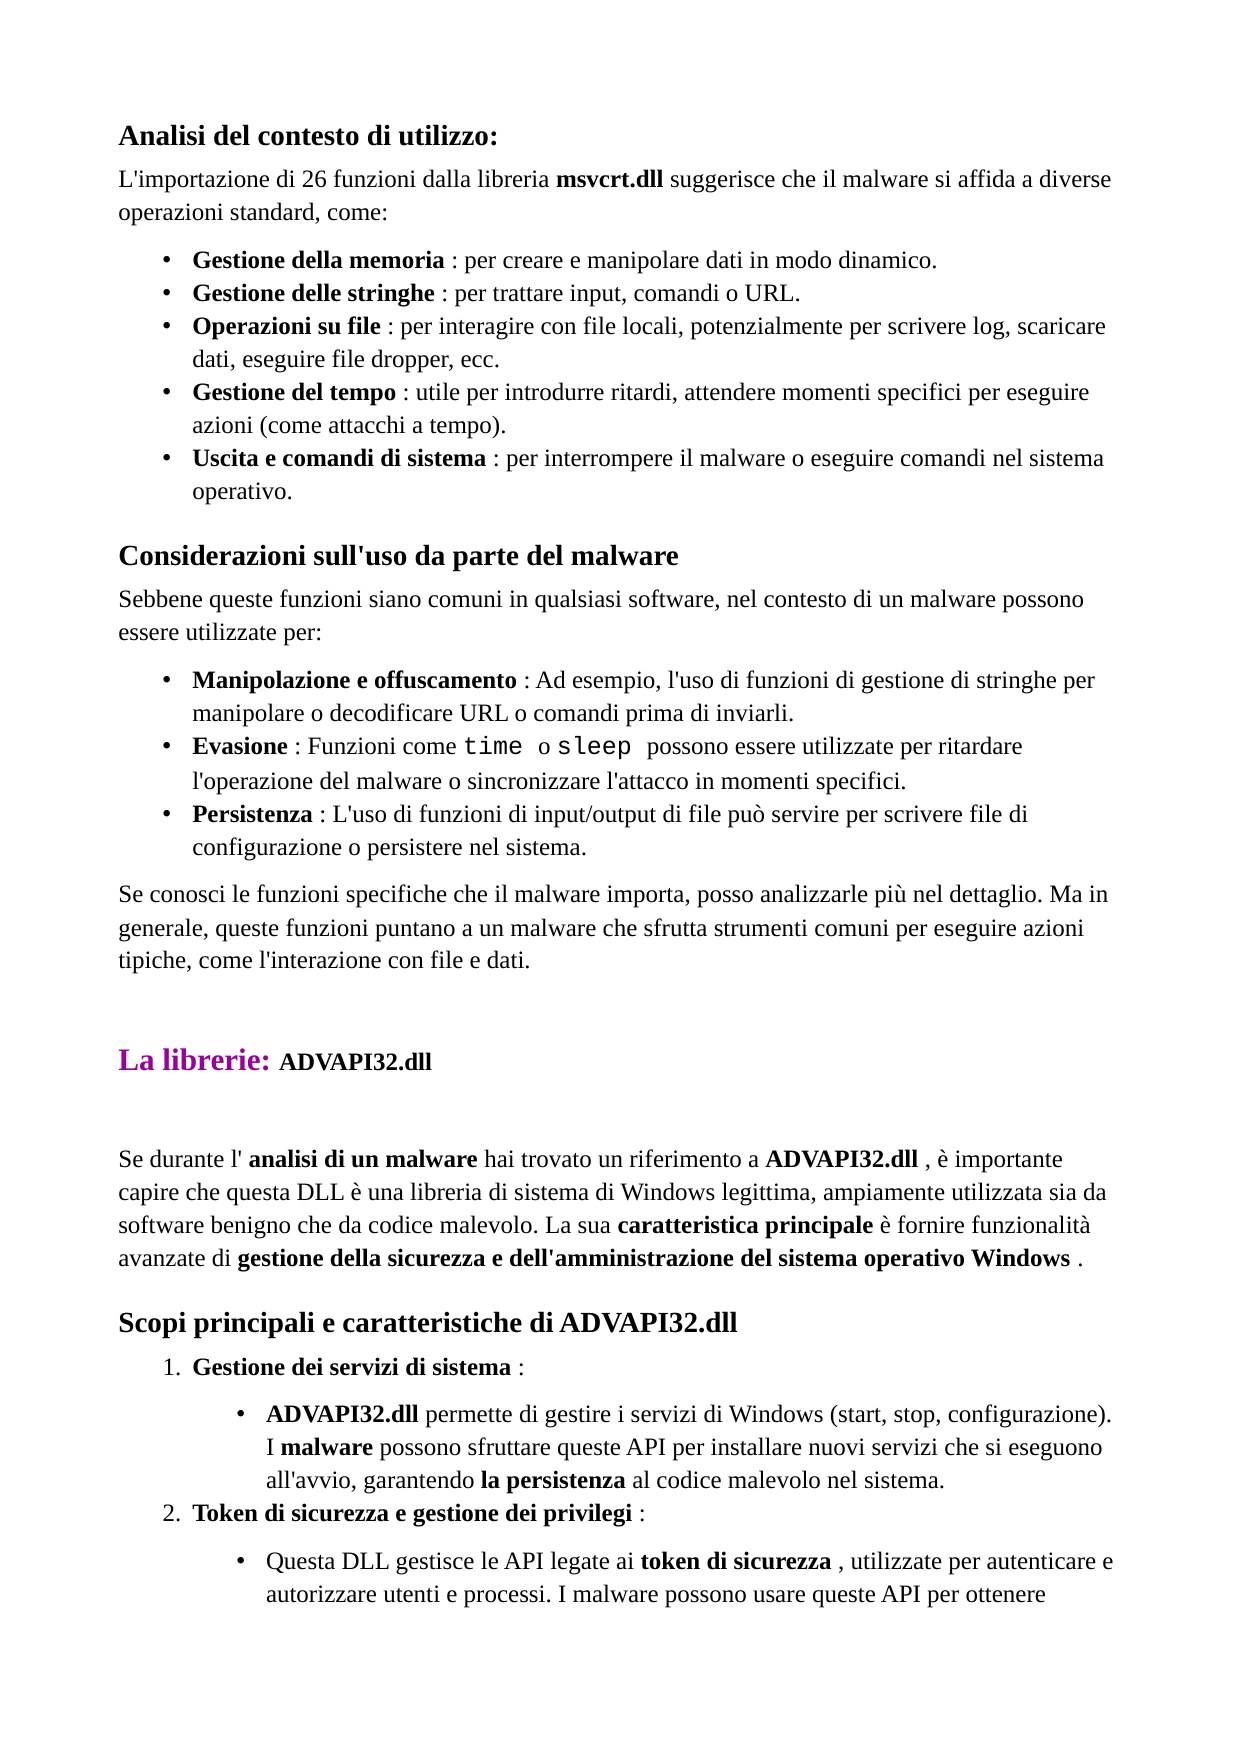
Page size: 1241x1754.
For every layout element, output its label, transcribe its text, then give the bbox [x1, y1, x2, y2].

list Gestione del tempo : utile per introdurre ritardi, attendere momenti specifici per eseguire azioni (come attacchi a tempo). [162, 377, 1122, 439]
text La librerie: ADVAPI32.dll [118, 1041, 1122, 1077]
text Se conosci le funzioni specifiche che il malware importa, posso analizzarle più nel dettaglio. Ma in generale, queste funzioni puntano a un malware che sfrutta strumenti comuni per eseguire azioni tipiche, come l'interazione con file e dati. [118, 879, 1122, 974]
list Gestione della memoria : per creare e manipolare dati in modo dinamico. [162, 245, 1122, 273]
list Persistenza : L'uso di funzioni di input/output di file può servire per scrivere file di configurazione o persistere nel sistema. [162, 799, 1122, 861]
text Se durante l' analisi di un malware hai trovato un riferimento a ADVAPI32.dll , è importante capire che questa DLL è una libreria di sistema di Windows legittima, ampiamente utilizzata sia da software benigno che da codice malevolo. La sua caratteristica principale è fornire funzionalità avanzate di gestione della sicurezza e dell'amministrazione del sistema operativo Windows . [118, 1144, 1122, 1272]
list ADVAPI32.dll permette di gestire i servizi di Windows (start, stop, configurazione). I malware possono sfruttare queste API per installare nuovi servizi che si eseguono all'avvio, garantendo la persistenza al codice malevolo nel sistema. [236, 1399, 1122, 1494]
list Manipolazione e offuscamento : Ad esempio, l'uso di funzioni di gestione di stringhe per manipolare o decodificare URL o comandi prima di inviarli. [162, 665, 1122, 727]
subtitle Considerazioni sull'uso da parte del malware [118, 538, 1122, 572]
list Operazioni su file : per interagire con file locali, potenzialmente per scrivere log, scaricare dati, eseguire file dropper, ecc. [162, 311, 1122, 373]
list Evasione : Funzioni come time o sleep possono essere utilizzate per ritardare l'operazione del malware o sincronizzare l'attacco in momenti specifici. [162, 731, 1122, 795]
list Gestione dei servizi di sistema : [162, 1352, 1122, 1380]
text Sebbene queste funzioni siano comuni in qualsiasi software, nel contesto di un malware possono essere utilizzate per: [118, 584, 1122, 646]
subtitle Analisi del contesto di utilizzo: [118, 118, 1122, 152]
list Uscita e comandi di sistema : per interrompere il malware o eseguire comandi nel sistema operativo. [162, 443, 1122, 505]
list Gestione delle stringhe : per trattare input, comandi o URL. [162, 278, 1122, 307]
subtitle Scopi principali e caratteristiche di ADVAPI32.dll [118, 1306, 1122, 1339]
text L'importazione di 26 funzioni dalla libreria msvcrt.dll suggerisce che il malware si affida a diverse operazioni standard, come: [118, 164, 1122, 226]
list Questa DLL gestisce le API legate ai token di sicurezza , utilizzate per autenticare e autorizzare utenti e processi. I malware possono usare queste API per ottenere [236, 1546, 1122, 1608]
list Token di sicurezza e gestione dei privilegi : [162, 1498, 1122, 1527]
